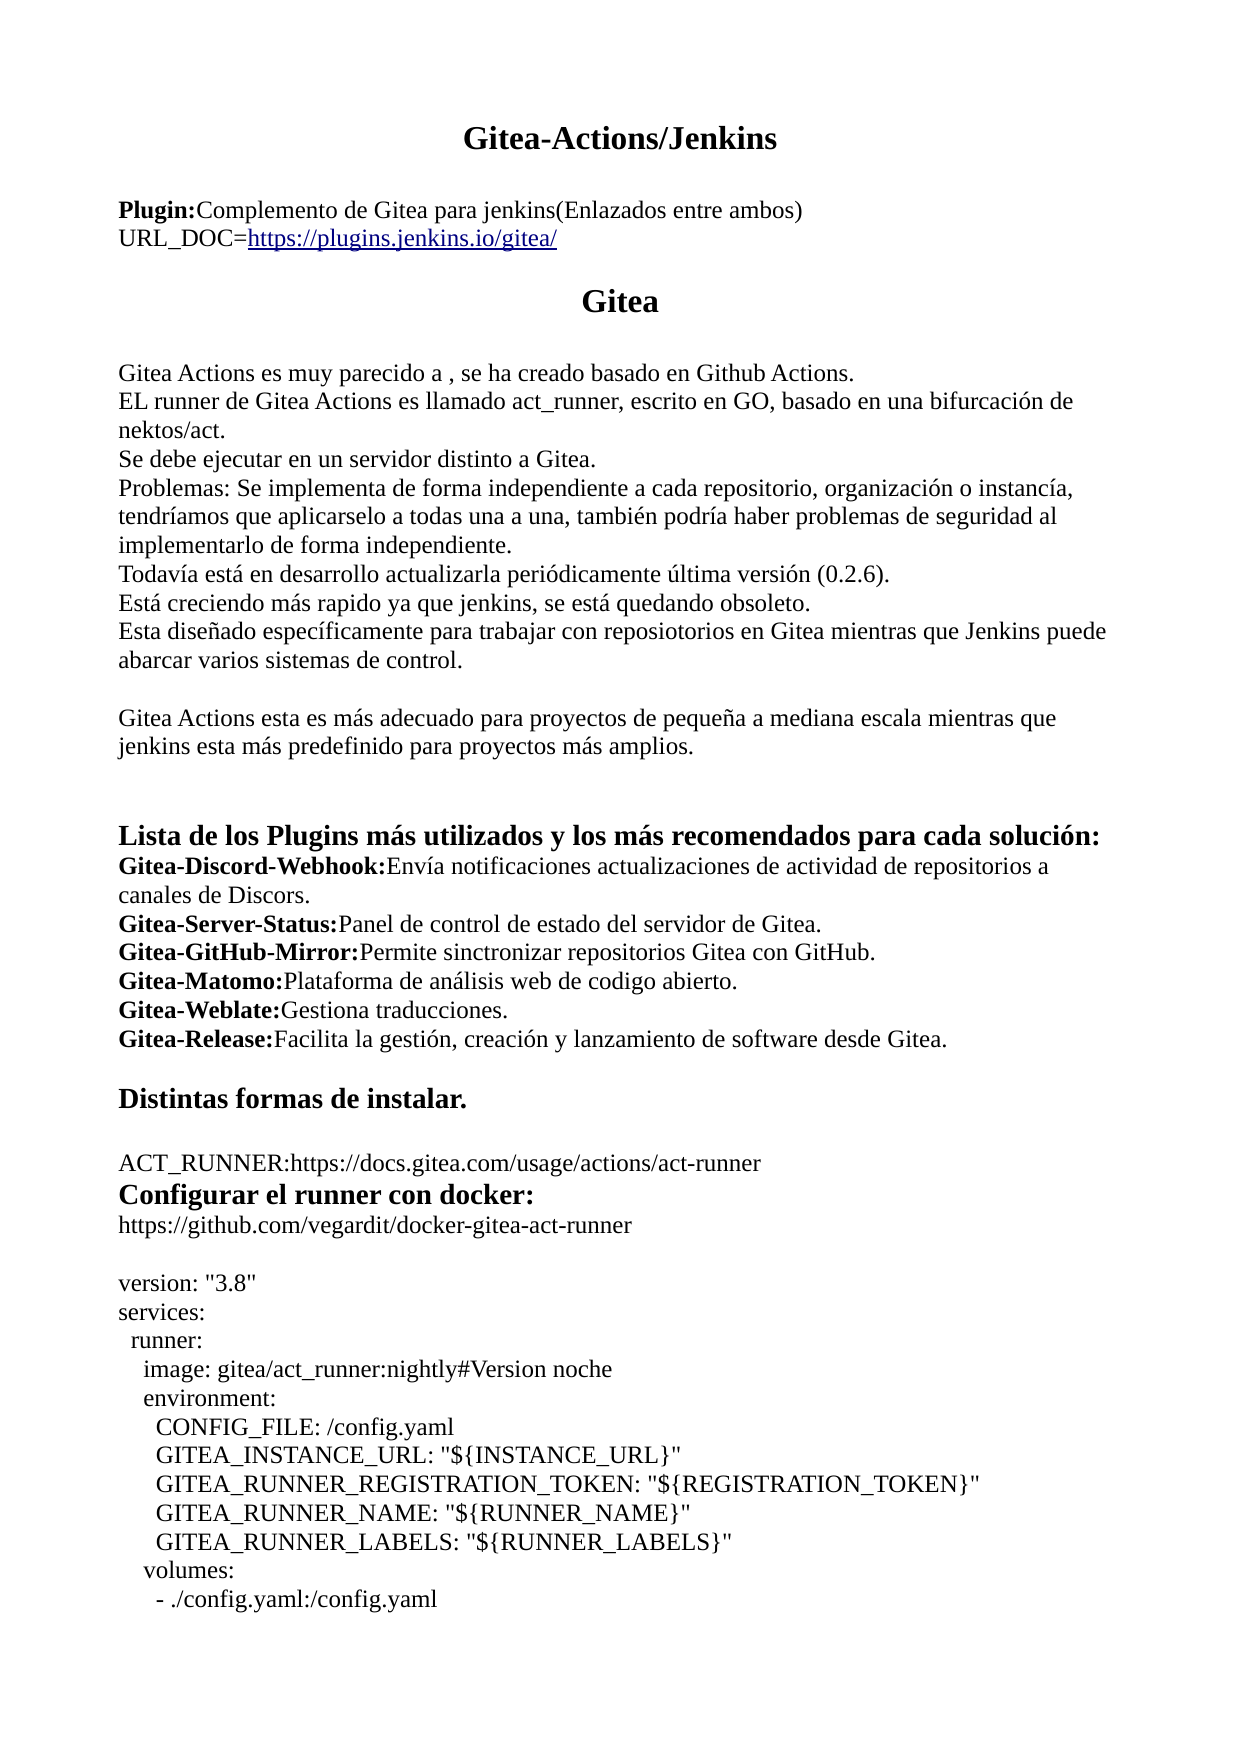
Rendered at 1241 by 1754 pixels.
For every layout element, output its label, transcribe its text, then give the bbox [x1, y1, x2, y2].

text CONFIG_FILE: /config.yaml [118, 1412, 1122, 1441]
text Está creciendo más rapido ya que jenkins, se está quedando obsoleto. [118, 588, 1122, 616]
text Se debe ejecutar en un servidor distinto a Gitea. [118, 444, 1122, 473]
text Lista de los Plugins más utilizados y los más recomendados para cada solución: [118, 818, 1122, 851]
text runner: [118, 1326, 1122, 1354]
text Gitea-Discord-Webhook:Envía notificaciones actualizaciones de actividad de repositorios a canales de Discors. [118, 851, 1122, 909]
text Gitea Actions esta es más adecuado para proyectos de pequeña a mediana escala mientras que jenkins esta más predefinido para proyectos más amplios. [118, 703, 1122, 760]
text https://github.com/vegardit/docker-gitea-act-runner [118, 1211, 1122, 1239]
text Configurar el runner con docker: [118, 1177, 1122, 1211]
text environment: [118, 1383, 1122, 1412]
text Gitea-Release:Facilita la gestión, creación y lanzamiento de software desde Gitea. [118, 1024, 1122, 1052]
text Gitea [118, 281, 1122, 319]
text GITEA_INSTANCE_URL: "${INSTANCE_URL}" [118, 1441, 1122, 1469]
text EL runner de Gitea Actions es llamado act_runner, escrito en GO, basado en una bifurcación de nektos/act. [118, 386, 1122, 444]
text volumes: [118, 1556, 1122, 1584]
text Problemas: Se implementa de forma independiente a cada repositorio, organización o instancía, tendríamos que aplicarselo a todas una a una, también podría haber problemas de seguridad al implementarlo de forma independiente. [118, 473, 1122, 559]
text Esta diseñado específicamente para trabajar con reposiotorios en Gitea mientras que Jenkins puede abarcar varios sistemas de control. [118, 616, 1122, 674]
text version: "3.8" [118, 1268, 1122, 1297]
text ACT_RUNNER:https://docs.gitea.com/usage/actions/act-runner [118, 1148, 1122, 1177]
text GITEA_RUNNER_REGISTRATION_TOKEN: "${REGISTRATION_TOKEN}" [118, 1469, 1122, 1498]
text Gitea-Actions/Jenkins [118, 118, 1122, 156]
text GITEA_RUNNER_NAME: "${RUNNER_NAME}" [118, 1498, 1122, 1527]
text Gitea-Weblate:Gestiona traducciones. [118, 995, 1122, 1024]
text Gitea-Server-Status:Panel de control de estado del servidor de Gitea. [118, 909, 1122, 937]
text - ./config.yaml:/config.yaml [118, 1584, 1122, 1613]
text GITEA_RUNNER_LABELS: "${RUNNER_LABELS}" [118, 1527, 1122, 1556]
text Distintas formas de instalar. [118, 1081, 1122, 1115]
text Gitea-GitHub-Mirror:Permite sinctronizar repositorios Gitea con GitHub. [118, 937, 1122, 966]
text Todavía está en desarrollo actualizarla periódicamente última versión (0.2.6). [118, 559, 1122, 588]
text Gitea Actions es muy parecido a , se ha creado basado en Github Actions. [118, 358, 1122, 386]
text Gitea-Matomo:Plataforma de análisis web de codigo abierto. [118, 966, 1122, 995]
text services: [118, 1297, 1122, 1326]
text URL_DOC=https://plugins.jenkins.io/gitea/ [118, 223, 1122, 252]
text Plugin:Complemento de Gitea para jenkins(Enlazados entre ambos) [118, 195, 1122, 223]
text image: gitea/act_runner:nightly#Version noche [118, 1354, 1122, 1383]
